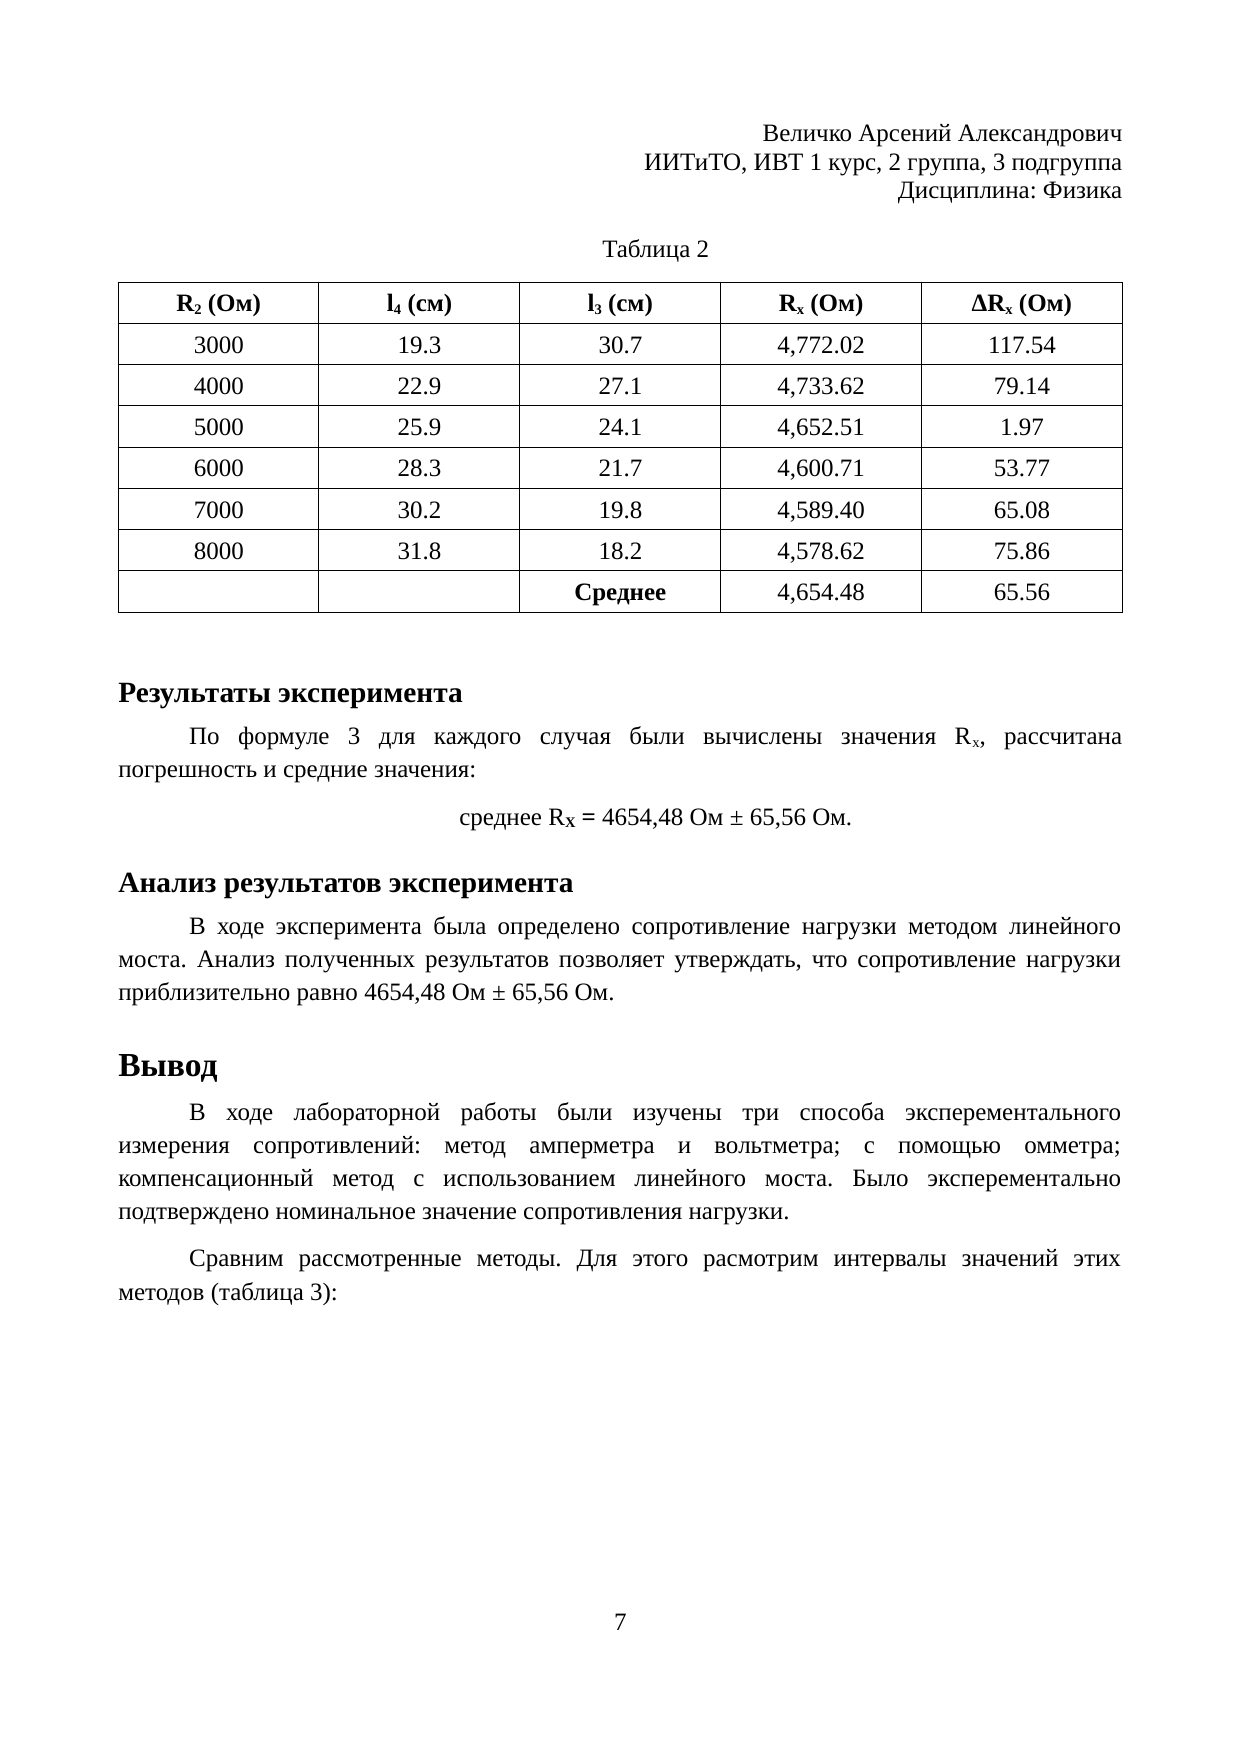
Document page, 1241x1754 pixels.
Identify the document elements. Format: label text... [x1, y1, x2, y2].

table_cell 79,14 [922, 365, 1122, 405]
table_cell 27,1 [520, 365, 720, 405]
table_cell 4 772,02 [721, 324, 921, 364]
table_cell 4 600,71 [721, 448, 921, 488]
table_cell 8000 [119, 530, 318, 570]
table_header Rx (Ом) [721, 283, 921, 323]
table_cell 4 652,51 [721, 406, 921, 447]
table_cell 28,3 [319, 448, 519, 488]
text В ходе лабораторной работы были изучены три способа эксперементального измерения сопротивлений: метод амперметра и вольтметра; с помощью омметра; компенсационный метод с использованием линейного моста. Было эксперементально подтверждено номинальное значение сопротивления нагрузки. [118, 1097, 1122, 1224]
table_cell 65,56 [922, 571, 1122, 612]
table_cell 31,8 [319, 530, 519, 570]
subtitle Анализ результатов эксперимента [118, 864, 1122, 898]
table_cell 21,7 [520, 448, 720, 488]
table_cell 30,7 [520, 324, 720, 364]
table_cell [119, 571, 318, 612]
table_cell 1,97 [922, 406, 1122, 447]
table_cell 4 654,48 [721, 571, 921, 612]
table_cell 18,2 [520, 530, 720, 570]
subtitle Результаты эксперимента [118, 675, 1122, 709]
table_header R2 (Ом) [119, 283, 318, 323]
table_cell 4 589,40 [721, 489, 921, 529]
table_cell Среднее [520, 571, 720, 612]
text Таблица 2 [118, 234, 1122, 263]
text В ходе эксперимента была определено сопротивление нагрузки методом линейного моста. Анализ полученных результатов позволяет утверждать, что сопротивление нагрузки приблизительно равно 4654,48 Ом ± 65,56 Ом. [118, 911, 1122, 1006]
table_cell 25,9 [319, 406, 519, 447]
table_header ΔRx (Ом) [922, 283, 1122, 323]
table_cell 7000 [119, 489, 318, 529]
table_cell 75,86 [922, 530, 1122, 570]
table_cell 19,8 [520, 489, 720, 529]
table_header l3 (см) [520, 283, 720, 323]
text По формуле 3 для каждого случая были вычислены значения Rx, рассчитана погрешность и средние значения: [118, 721, 1122, 783]
table_cell 117,54 [922, 324, 1122, 364]
table_cell 4000 [119, 365, 318, 405]
table_cell 4 578,62 [721, 530, 921, 570]
table_cell 22,9 [319, 365, 519, 405]
text среднее RX = 4654,48 Ом ± 65,56 Ом. [118, 802, 1122, 831]
subtitle Вывод [118, 1046, 1122, 1084]
table_cell 53,77 [922, 448, 1122, 488]
table_header l4 (см) [319, 283, 519, 323]
table_cell 3000 [119, 324, 318, 364]
table_cell 65,08 [922, 489, 1122, 529]
table_cell 30,2 [319, 489, 519, 529]
table_cell 5000 [119, 406, 318, 447]
text Сравним рассмотренные методы. Для этого расмотрим интервалы значений этих методов (таблица 3): [118, 1243, 1122, 1305]
table_cell 24,1 [520, 406, 720, 447]
table_cell 19,3 [319, 324, 519, 364]
table_cell 6000 [119, 448, 318, 488]
table_cell 4 733,62 [721, 365, 921, 405]
table_cell [319, 571, 519, 612]
